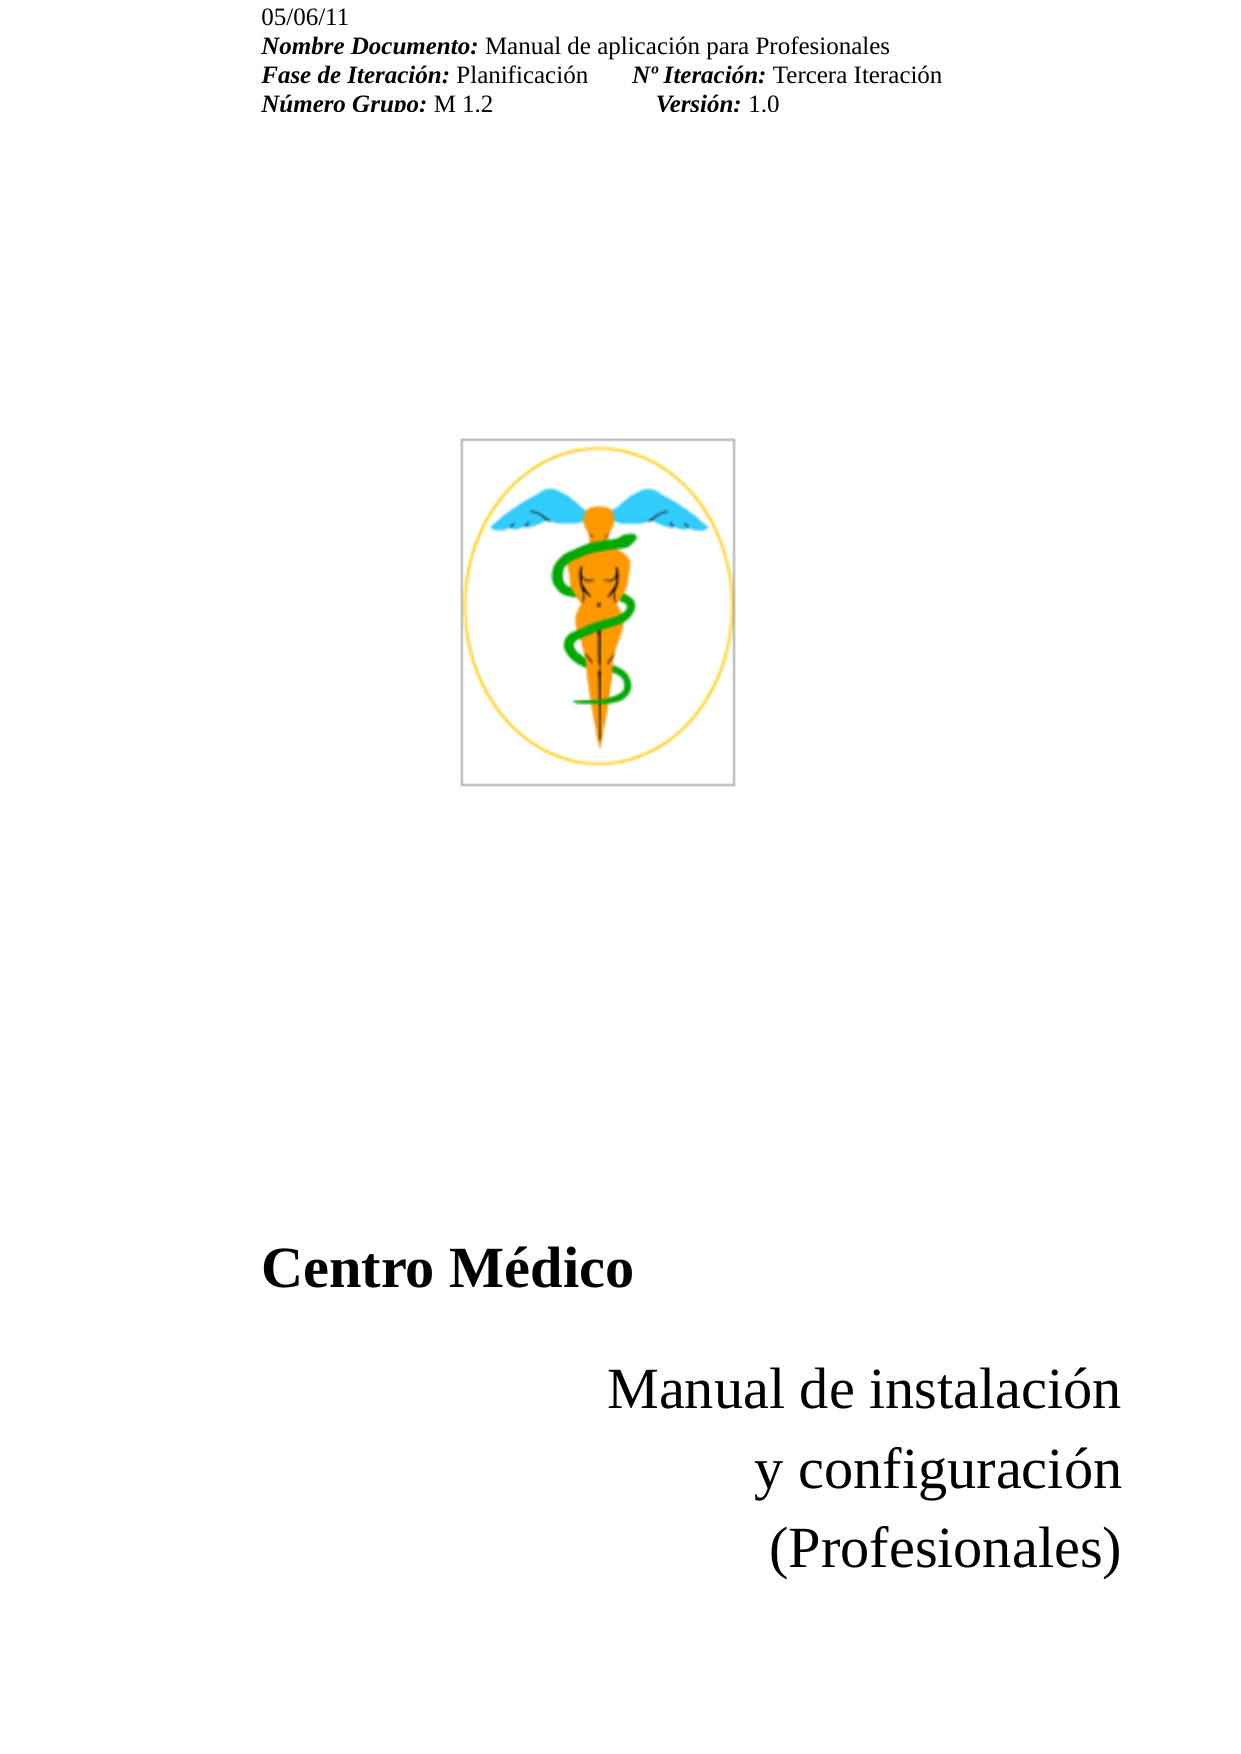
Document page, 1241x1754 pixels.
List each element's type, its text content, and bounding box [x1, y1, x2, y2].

text (Profesionales) [261, 1513, 1122, 1580]
text Centro Médico [261, 1233, 1122, 1300]
text Manual de instalación [261, 1354, 1122, 1421]
text y configuración [261, 1434, 1122, 1501]
picture [453, 433, 744, 795]
